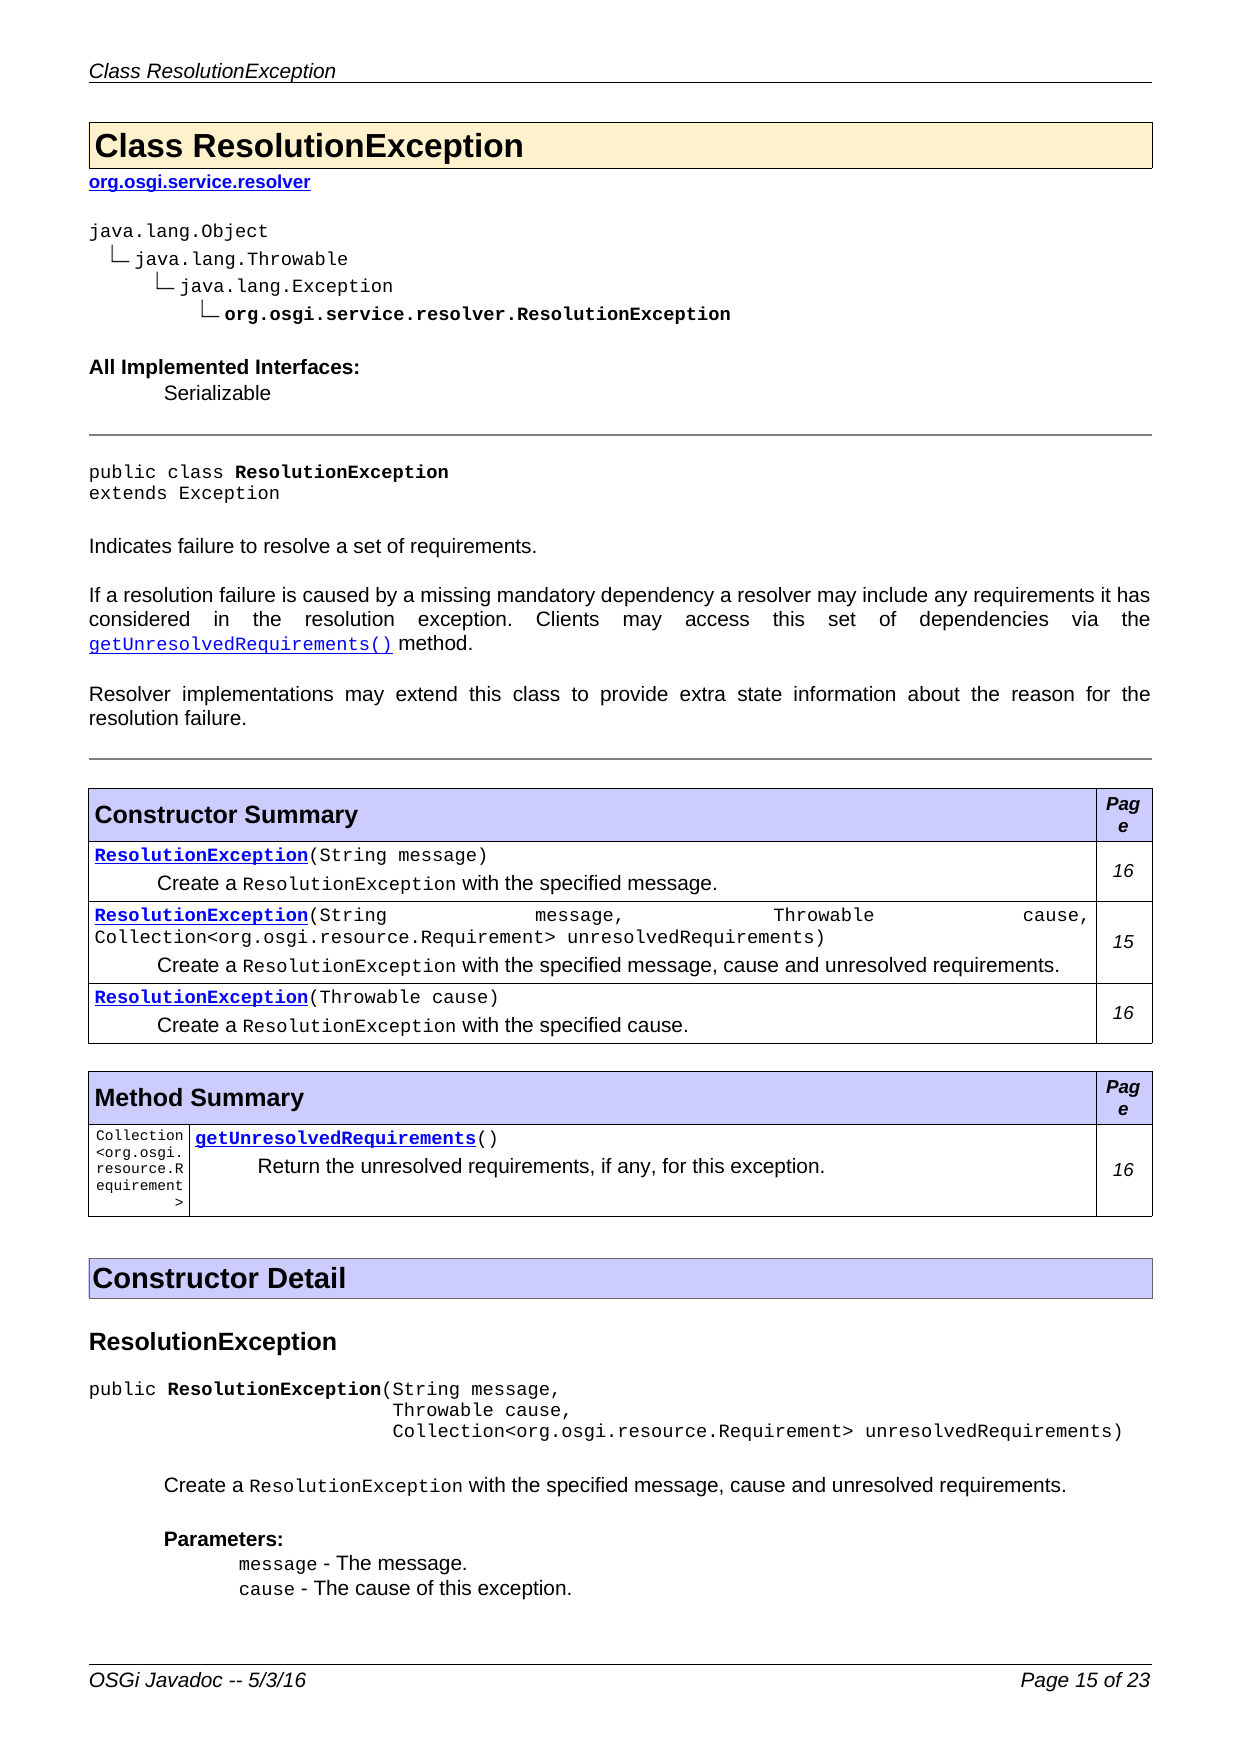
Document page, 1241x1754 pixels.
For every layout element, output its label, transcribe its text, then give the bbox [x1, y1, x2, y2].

text Indicates failure to resolve a set of requirements. [88, 534, 1152, 558]
text public class ResolutionException [88, 463, 1152, 484]
table_header Constructor Summary [89, 789, 1096, 841]
table_header Method Summary [89, 1072, 1096, 1124]
text If a resolution failure is caused by a missing mandatory dependency a resolver may include any requirements it has considered in the resolution exception. Clients may access this set of dependencies via the getUnresolvedRequirements() method. [88, 583, 1152, 656]
picture [201, 298, 225, 321]
text public ResolutionException(String message, Throwable cause, Collection<org.osgi.resource.Requirement> unresolvedRequirements) [88, 1380, 1152, 1443]
table_header Page [1097, 1072, 1152, 1124]
text extends Exception [88, 484, 1152, 505]
text message - The message. [238, 1551, 1152, 1576]
picture [156, 270, 180, 293]
subtitle Class ResolutionException [90, 123, 1152, 168]
table_cell ResolutionException(String message) Create a ResolutionException with the specified message. [89, 842, 1096, 901]
text cause - The cause of this exception. [238, 1576, 1152, 1601]
table_cell 15 [1097, 902, 1152, 983]
text Resolver implementations may extend this class to provide extra state information about the reason for the resolution failure. [88, 681, 1152, 729]
table_cell Collection<org.osgi.resource.Requirement> [89, 1125, 189, 1216]
table_cell ResolutionException(String message, Throwable cause, Collection<org.osgi.resource.Requirement> unresolvedRequirements) Create a ResolutionException with the specified message, cause and unresolved requirements. [89, 902, 1096, 983]
table_cell 16 [1097, 984, 1152, 1043]
subtitle All Implemented Interfaces: [88, 355, 1152, 379]
text org.osgi.service.resolver [88, 171, 1152, 193]
text Parameters: [163, 1527, 1152, 1551]
text Serializable [163, 381, 1152, 405]
text java.lang.Object [88, 222, 1152, 243]
text org.osgi.service.resolver.ResolutionException [88, 298, 1152, 326]
text java.lang.Exception [88, 271, 1152, 298]
text java.lang.Throwable [88, 243, 1152, 271]
subtitle ResolutionException [88, 1327, 1152, 1356]
picture [111, 243, 135, 266]
table_cell getUnresolvedRequirements() Return the unresolved requirements, if any, for this exception. [190, 1125, 1096, 1216]
text Create a ResolutionException with the specified message, cause and unresolved requirements. [163, 1473, 1152, 1498]
table_cell 16 [1097, 1125, 1152, 1216]
table_cell ResolutionException(Throwable cause) Create a ResolutionException with the specified cause. [89, 984, 1096, 1043]
table_cell 16 [1097, 842, 1152, 901]
table_header Page [1097, 789, 1152, 841]
subtitle Constructor Detail [90, 1259, 1152, 1298]
